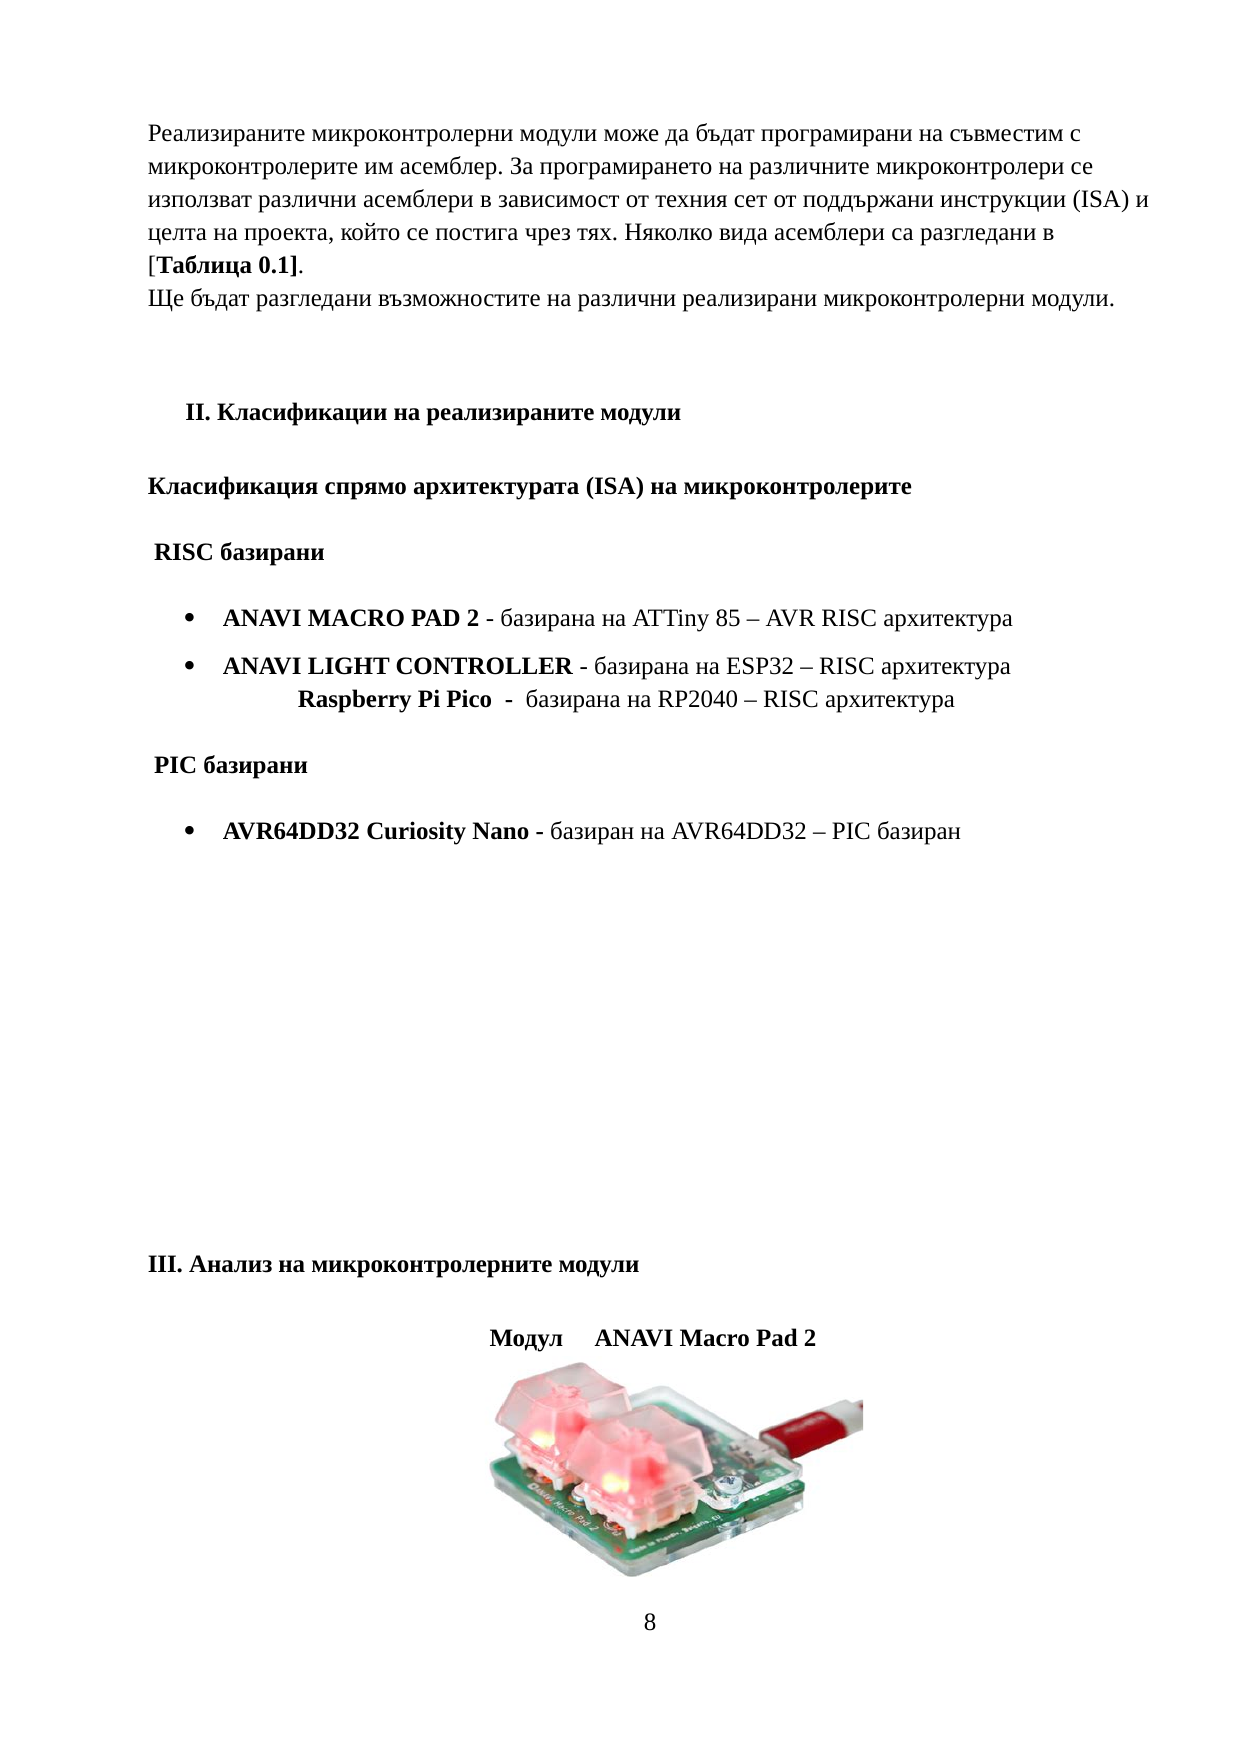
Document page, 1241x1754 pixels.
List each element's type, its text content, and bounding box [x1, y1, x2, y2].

text Реализираните микроконтролерни модули може да бъдат програмирани на съвместим с микроконтролерите им асемблер. За програмирането на различните микроконтролери се използват различни асемблери в зависимост от техния сет от поддържани инструкции (ISA) и целта на проекта, който се постига чрез тях. Няколко вида асемблери са разгледани в [Таблица 0.1]. [148, 118, 1152, 279]
text RISC базирани [148, 537, 1152, 566]
text Модул ANAVI Macro Pad 2 [148, 1323, 1152, 1352]
text Класификация спрямо архитектурата (ISA) на микроконтролерите [148, 471, 1152, 500]
subtitle III. Анализ на микроконтролерните модули [148, 1249, 1152, 1277]
text Raspberry Pi Pico - базирана на RP2040 – RISC архитектура [298, 684, 1152, 713]
picture [368, 1356, 864, 1585]
list AVR64DD32 Curiosity Nano - базиран на AVR64DD32 – PIC базиран [185, 816, 1152, 845]
subtitle II. Класификации на реализираните модули [148, 397, 1152, 426]
text PIC базирани [148, 750, 1152, 779]
list ANAVI LIGHT CONTROLLER - базирана на ESP32 – RISC архитектура [185, 651, 1152, 679]
text Ще бъдат разгледани възможностите на различни реализирани микроконтролерни модули. [148, 283, 1152, 312]
list ANAVI MACRO PAD 2 - базирана на ATTiny 85 – AVR RISC архитектура [185, 603, 1152, 632]
